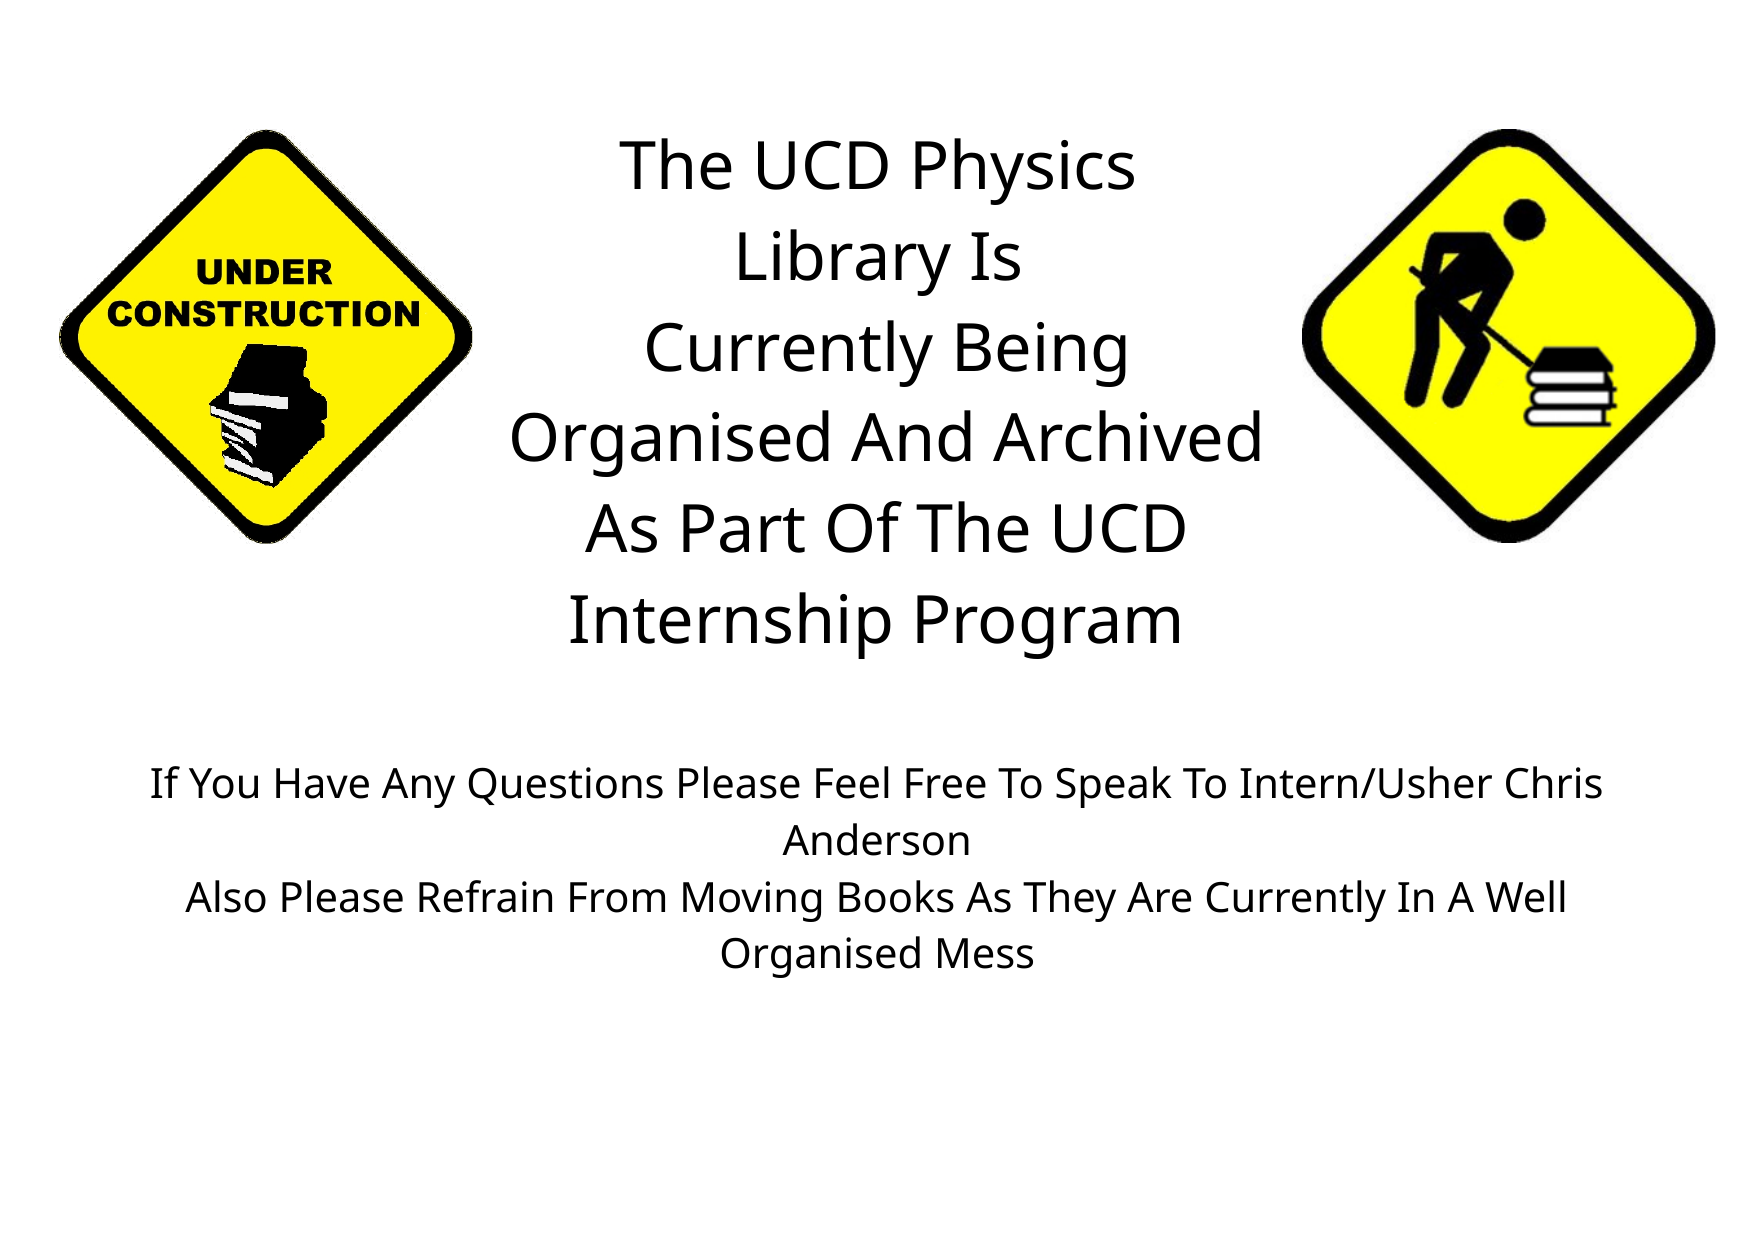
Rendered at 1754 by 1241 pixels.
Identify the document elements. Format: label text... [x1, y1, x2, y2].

text Currently Being Organised And Archived As Part Of The UCD Internship Program [118, 300, 1636, 663]
text The UCD Physics [118, 118, 1636, 209]
text Also Please Refrain From Moving Books As They Are Currently In A Well Organised Mess [118, 867, 1636, 981]
text If You Have Any Questions Please Feel Free To Speak To Intern/Usher Chris Anderson [118, 754, 1636, 867]
picture [59, 129, 473, 544]
picture [1302, 129, 1716, 543]
text Library Is [473, 209, 1302, 300]
